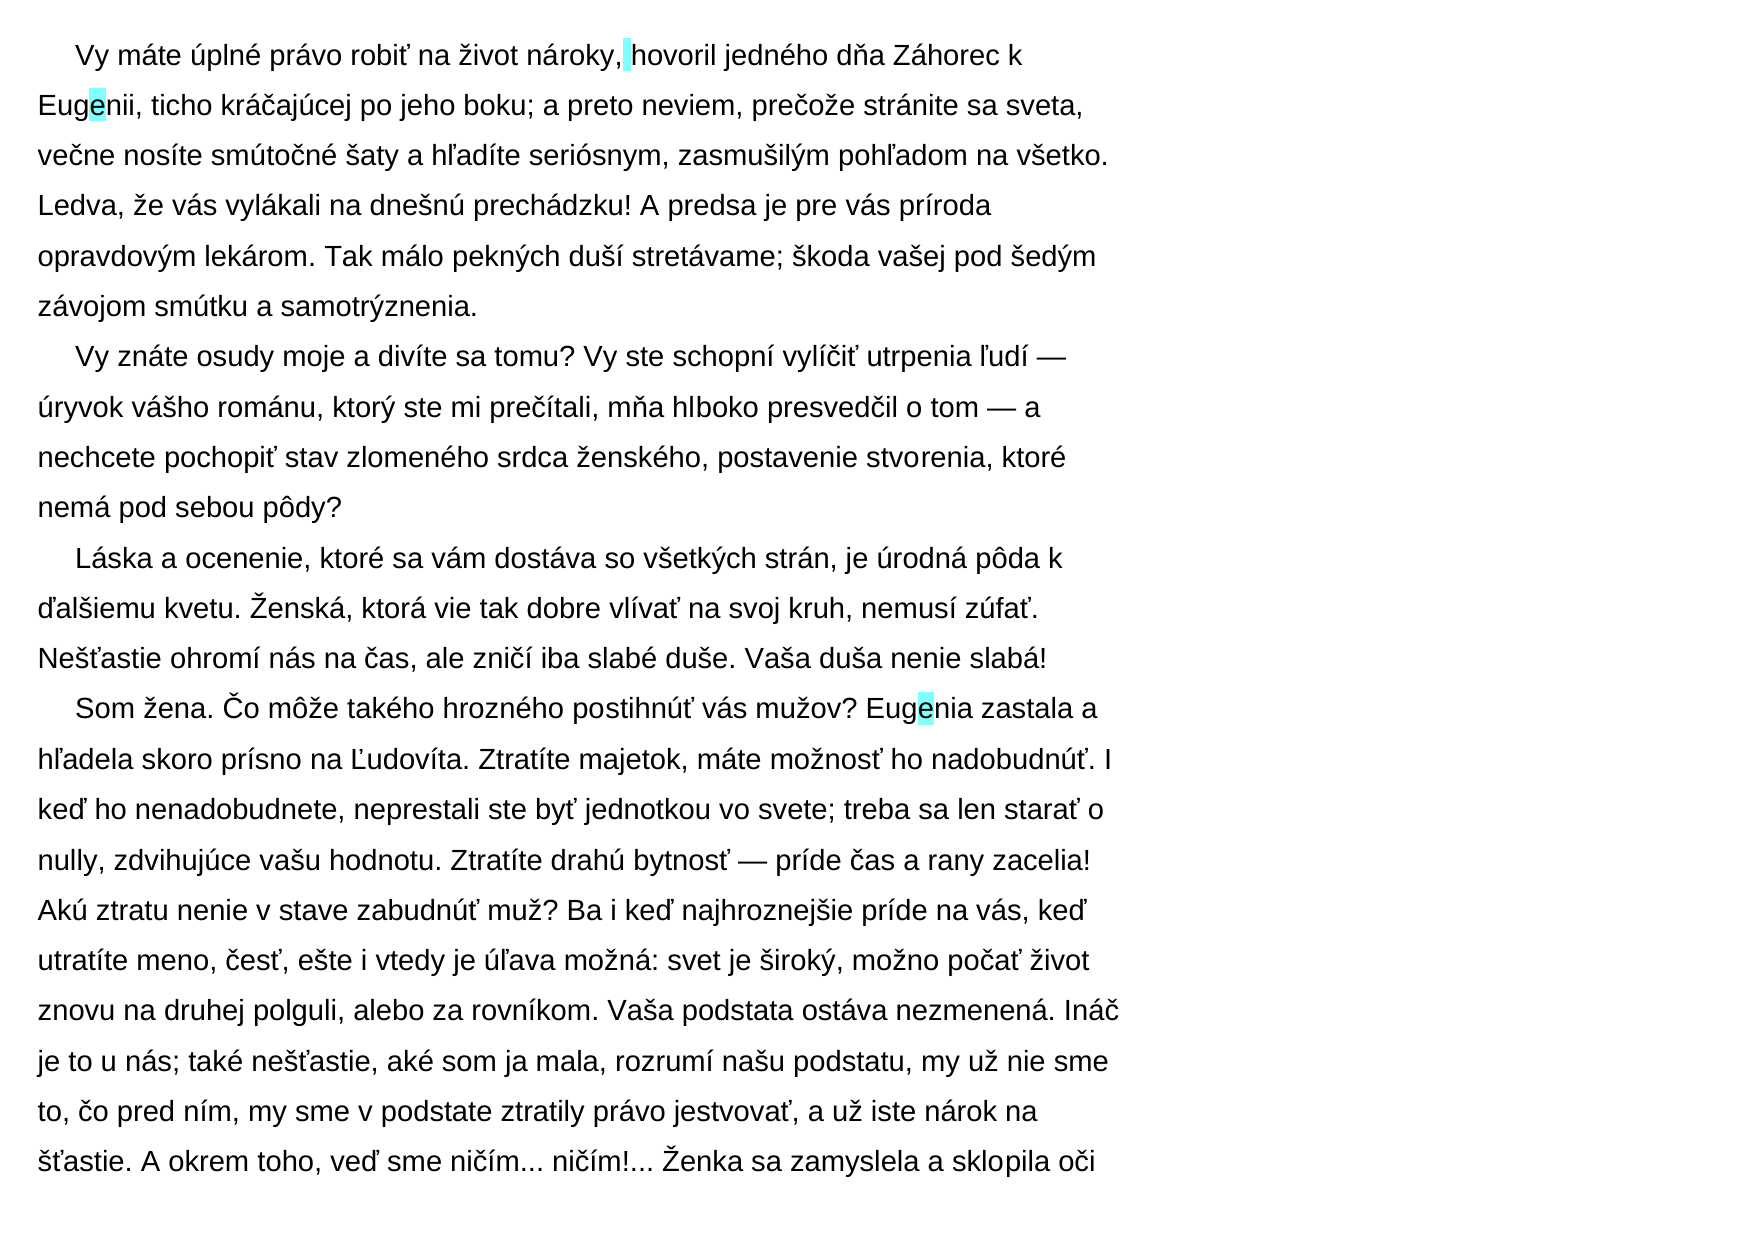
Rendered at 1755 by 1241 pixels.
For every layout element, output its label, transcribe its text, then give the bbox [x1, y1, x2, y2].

text Láska a ocenenie, ktoré sa vám dostáva so všetkých strán, je úrodná pôda k ďalšiemu kvetu. Ženská, ktorá vie tak dobre vlívať na svoj kruh, nemusí zúfať. Nešťastie ohromí nás na čas, ale zničí iba slabé duše. Vaša duša nenie slabá! [37, 541, 1130, 675]
text Vy máte úplné právo robiť na život ná­roky, hovoril jedného dňa Záhorec k Eugenii, ticho kráčajúcej po jeho boku; a preto neviem, prečože stránite sa sveta, večne nosíte smú­točné šaty a hľadíte seriósnym, zasmušilým pohľadom na všetko. Ledva, že vás vylákali na dnešnú prechádzku! A predsa je pre vás príroda opravdovým lekárom. Tak málo pekných duší stretávame; škoda vašej pod šedým zá­vojom smútku a samotrýznenia. [37, 37, 1130, 323]
text Som žena. Čo môže takého hrozného po­stihnúť vás mužov? Eugenia zastala a hľadela skoro prísno na Ľudovíta. Ztratíte majetok, máte možnosť ho nadobudnúť. I keď ho nena­dobudnete, neprestali ste byť jednotkou vo svete; treba sa len starať o nully, zdvihujúce vašu hodnotu. Ztratíte drahú bytnosť — príde čas a rany zacelia! Akú ztratu nenie v stave zabudnúť muž? Ba i keď najhroznejšie príde na vás, keď utratíte meno, česť, ešte i vtedy je úľava možná: svet je široký, možno počať život znovu na druhej polguli, alebo za rovníkom. Vaša podstata ostáva nezmenená. Ináč je to u nás; také nešťastie, aké som ja mala, rozrumí našu podstatu, my už nie sme to, čo pred ním, my sme v podstate ztratily právo jestvovať, a už iste nárok na šťastie. A okrem toho, veď sme ničím... ničím!... Ženka sa zamyslela a sklo­pila oči [37, 692, 1130, 1178]
text Vy znáte osudy moje a divíte sa tomu? Vy ste schopní vylíčiť utrpenia ľudí — úryvok vášho románu, ktorý ste mi prečítali, mňa hl­boko presvedčil o tom — a nechcete pochopiť stav zlomeného srdca ženského, postavenie stvo­renia, ktoré nemá pod sebou pôdy? [37, 339, 1130, 524]
